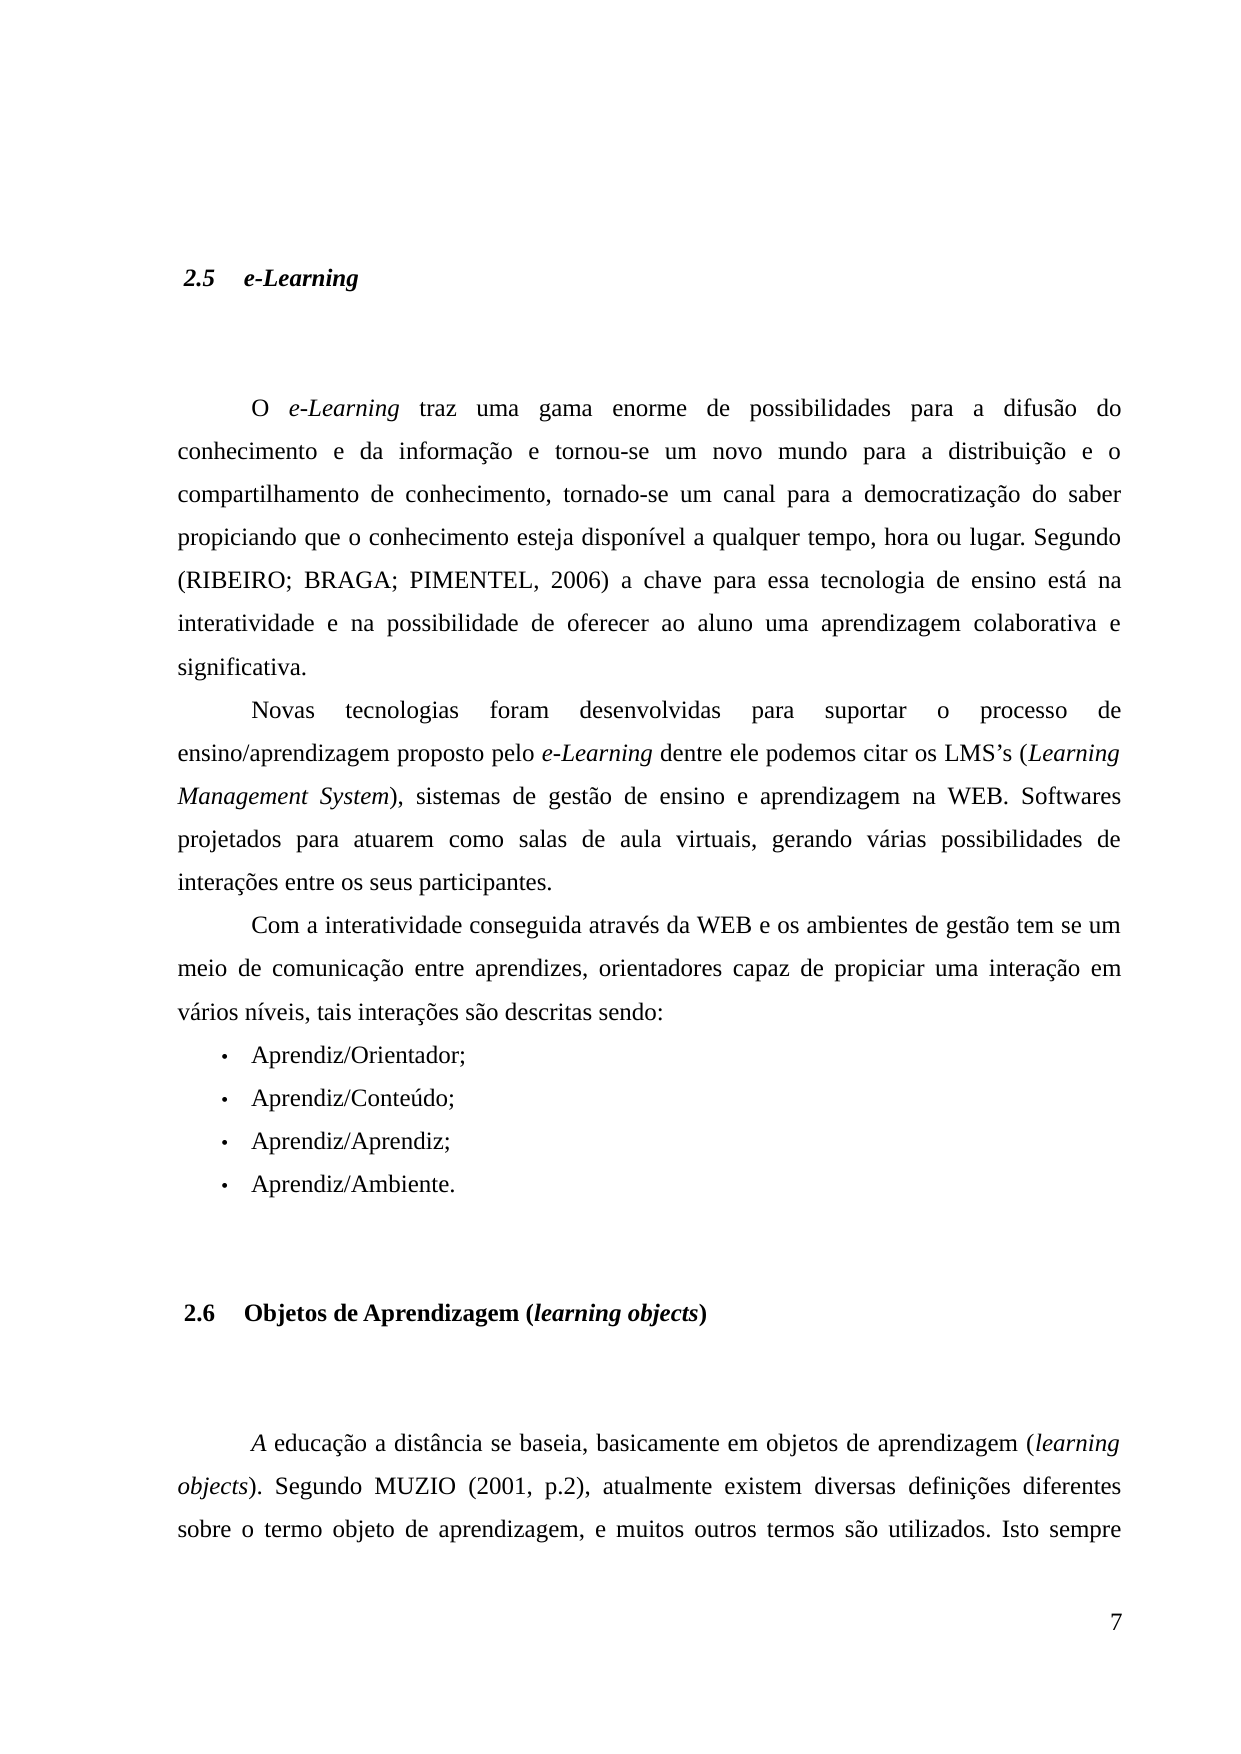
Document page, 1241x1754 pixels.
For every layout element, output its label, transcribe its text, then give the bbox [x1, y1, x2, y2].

subtitle e-Learning [177, 263, 1122, 292]
text A educação a distância se baseia, basicamente em objetos de aprendizagem (learning objects). Segundo MUZIO (2001, p.2), atualmente existem diversas definições diferentes sobre o termo objeto de aprendizagem, e muitos outros termos são utilizados. Isto sempre [177, 1428, 1122, 1543]
text Novas tecnologias foram desenvolvidas para suportar o processo de ensino/aprendizagem proposto pelo e-Learning dentre ele podemos citar os LMS’s (Learning Management System), sistemas de gestão de ensino e aprendizagem na WEB. Softwares projetados para atuarem como salas de aula virtuais, gerando várias possibilidades de interações entre os seus participantes. [177, 695, 1122, 896]
list Aprendiz/Conteúdo; [221, 1083, 1122, 1112]
text Com a interatividade conseguida através da WEB e os ambientes de gestão tem se um meio de comunicação entre aprendizes, orientadores capaz de propiciar uma interação em vários níveis, tais interações são descritas sendo: [177, 910, 1122, 1025]
subtitle Objetos de Aprendizagem (learning objects) [177, 1298, 1122, 1327]
list Aprendiz/Ambiente. [221, 1169, 1122, 1198]
list Aprendiz/Orientador; [221, 1040, 1122, 1068]
text O e-Learning traz uma gama enorme de possibilidades para a difusão do conhecimento e da informação e tornou-se um novo mundo para a distribuição e o compartilhamento de conhecimento, tornado-se um canal para a democratização do saber propiciando que o conhecimento esteja disponível a qualquer tempo, hora ou lugar. Segundo (RIBEIRO; BRAGA; PIMENTEL, 2006) a chave para essa tecnologia de ensino está na interatividade e na possibilidade de oferecer ao aluno uma aprendizagem colaborativa e significativa. [177, 393, 1122, 680]
list Aprendiz/Aprendiz; [221, 1126, 1122, 1155]
